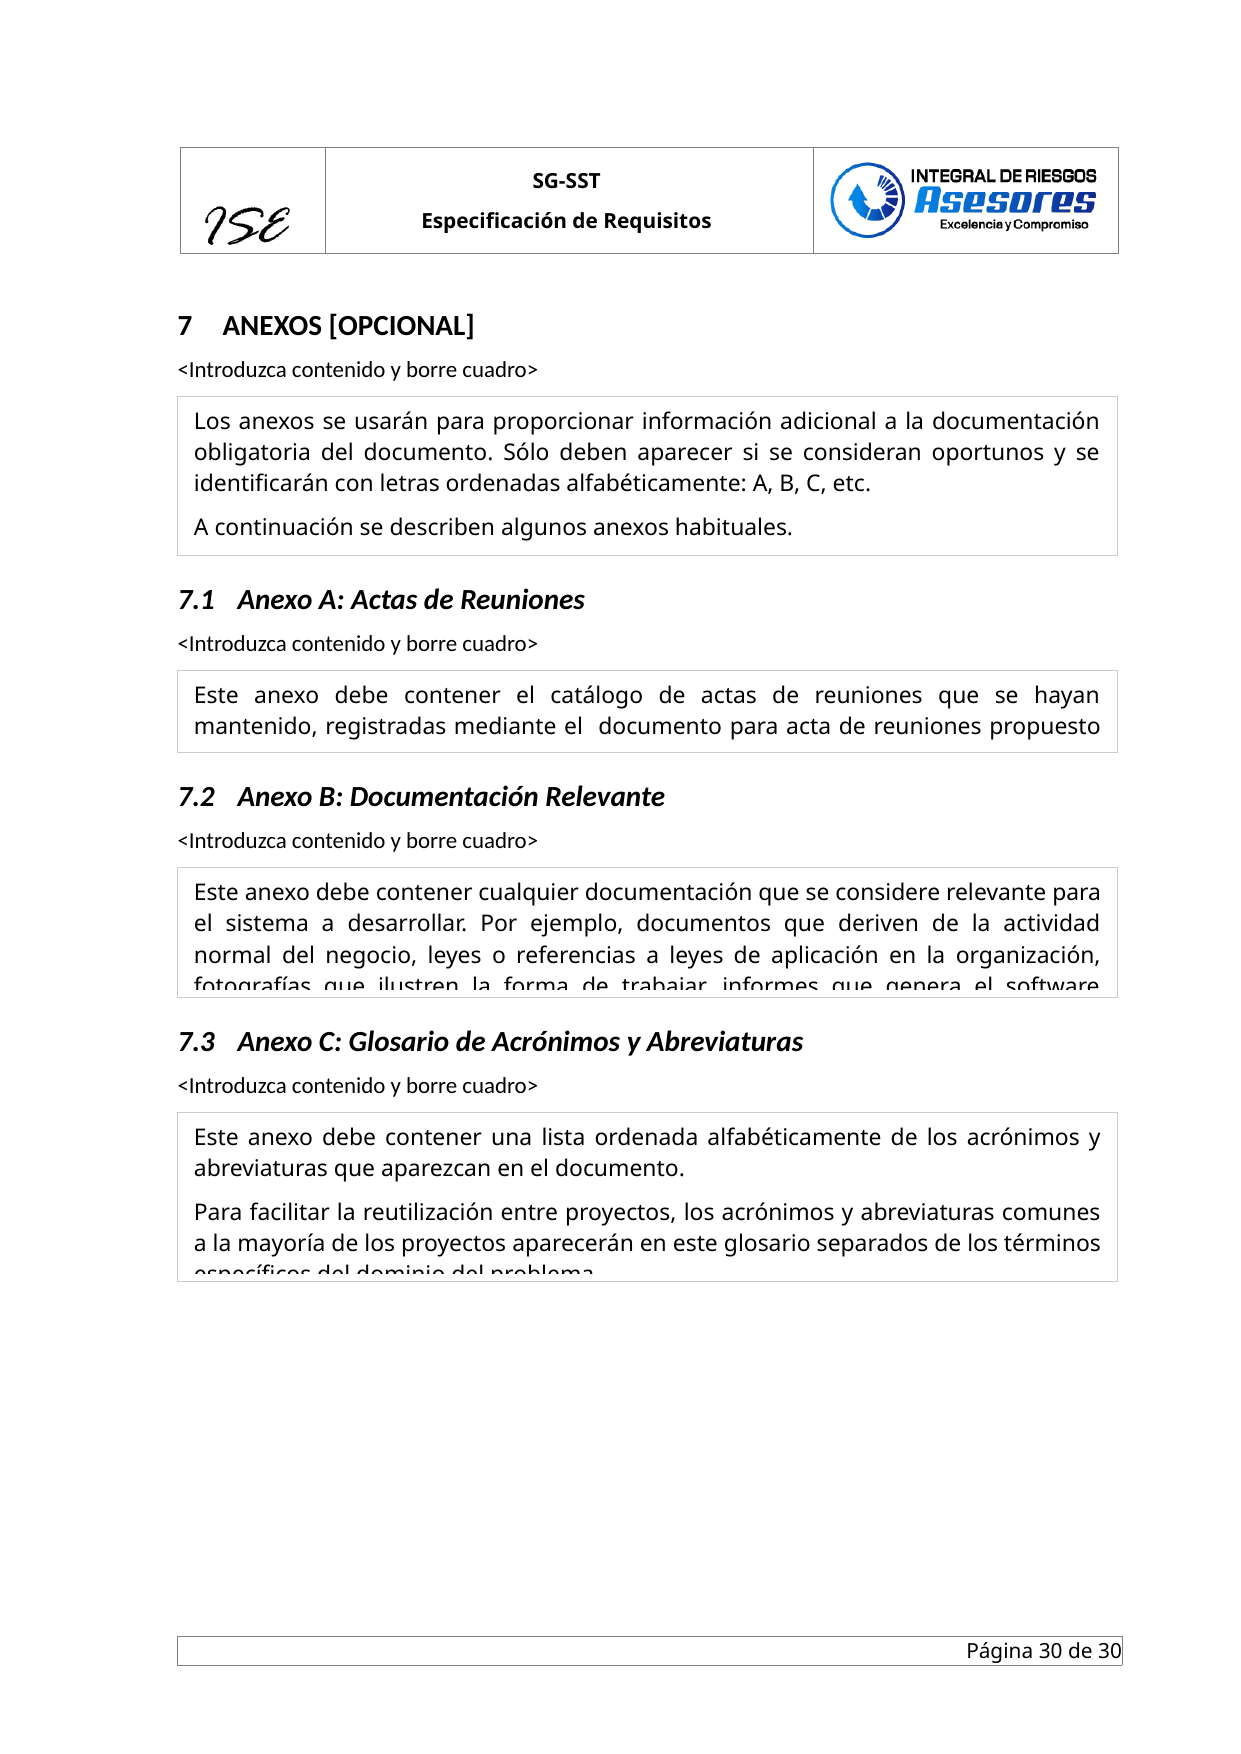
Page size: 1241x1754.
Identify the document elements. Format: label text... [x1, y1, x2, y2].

subtitle Anexo B: Documentación Relevante [177, 778, 1122, 814]
subtitle Anexo C: Glosario de Acrónimos y Abreviaturas [177, 1023, 1122, 1059]
text Los anexos se usarán para proporcionar información adicional a la documentación obligatoria del documento. Sólo deben aparecer si se consideran oportunos y se identificarán con letras ordenadas alfabéticamente: A, B, C, etc. [194, 405, 1101, 498]
text A continuación se describen algunos anexos habituales. [194, 511, 1101, 542]
text Este anexo debe contener una lista ordenada alfabéticamente de los acrónimos y abreviaturas que aparezcan en el documento. [194, 1121, 1101, 1183]
text Para facilitar la reutilización entre proyectos, los acrónimos y abreviaturas comunes a la mayoría de los proyectos aparecerán en este glosario separados de los términos específicos del dominio del problema. [194, 1196, 1101, 1273]
text <Introduzca contenido y borre cuadro> [177, 1071, 1122, 1099]
text <Introduzca contenido y borre cuadro> [177, 355, 1122, 383]
text <Introduzca contenido y borre cuadro> [177, 629, 1122, 657]
subtitle ANEXOS [OPCIONAL] [177, 307, 1122, 343]
text Este anexo debe contener el catálogo de actas de reuniones que se hayan mantenido, registradas mediante el documento para acta de reuniones propuesto en Madeja. [194, 679, 1101, 744]
text <Introduzca contenido y borre cuadro> [177, 827, 1122, 854]
text Este anexo debe contener cualquier documentación que se considere relevante para el sistema a desarrollar. Por ejemplo, documentos que deriven de la actividad normal del negocio, leyes o referencias a leyes de aplicación en la organización, fotografías que ilustren la forma de trabajar, informes que genera el software actual, etc. [194, 876, 1101, 989]
subtitle Anexo A: Actas de Reuniones [177, 581, 1122, 617]
